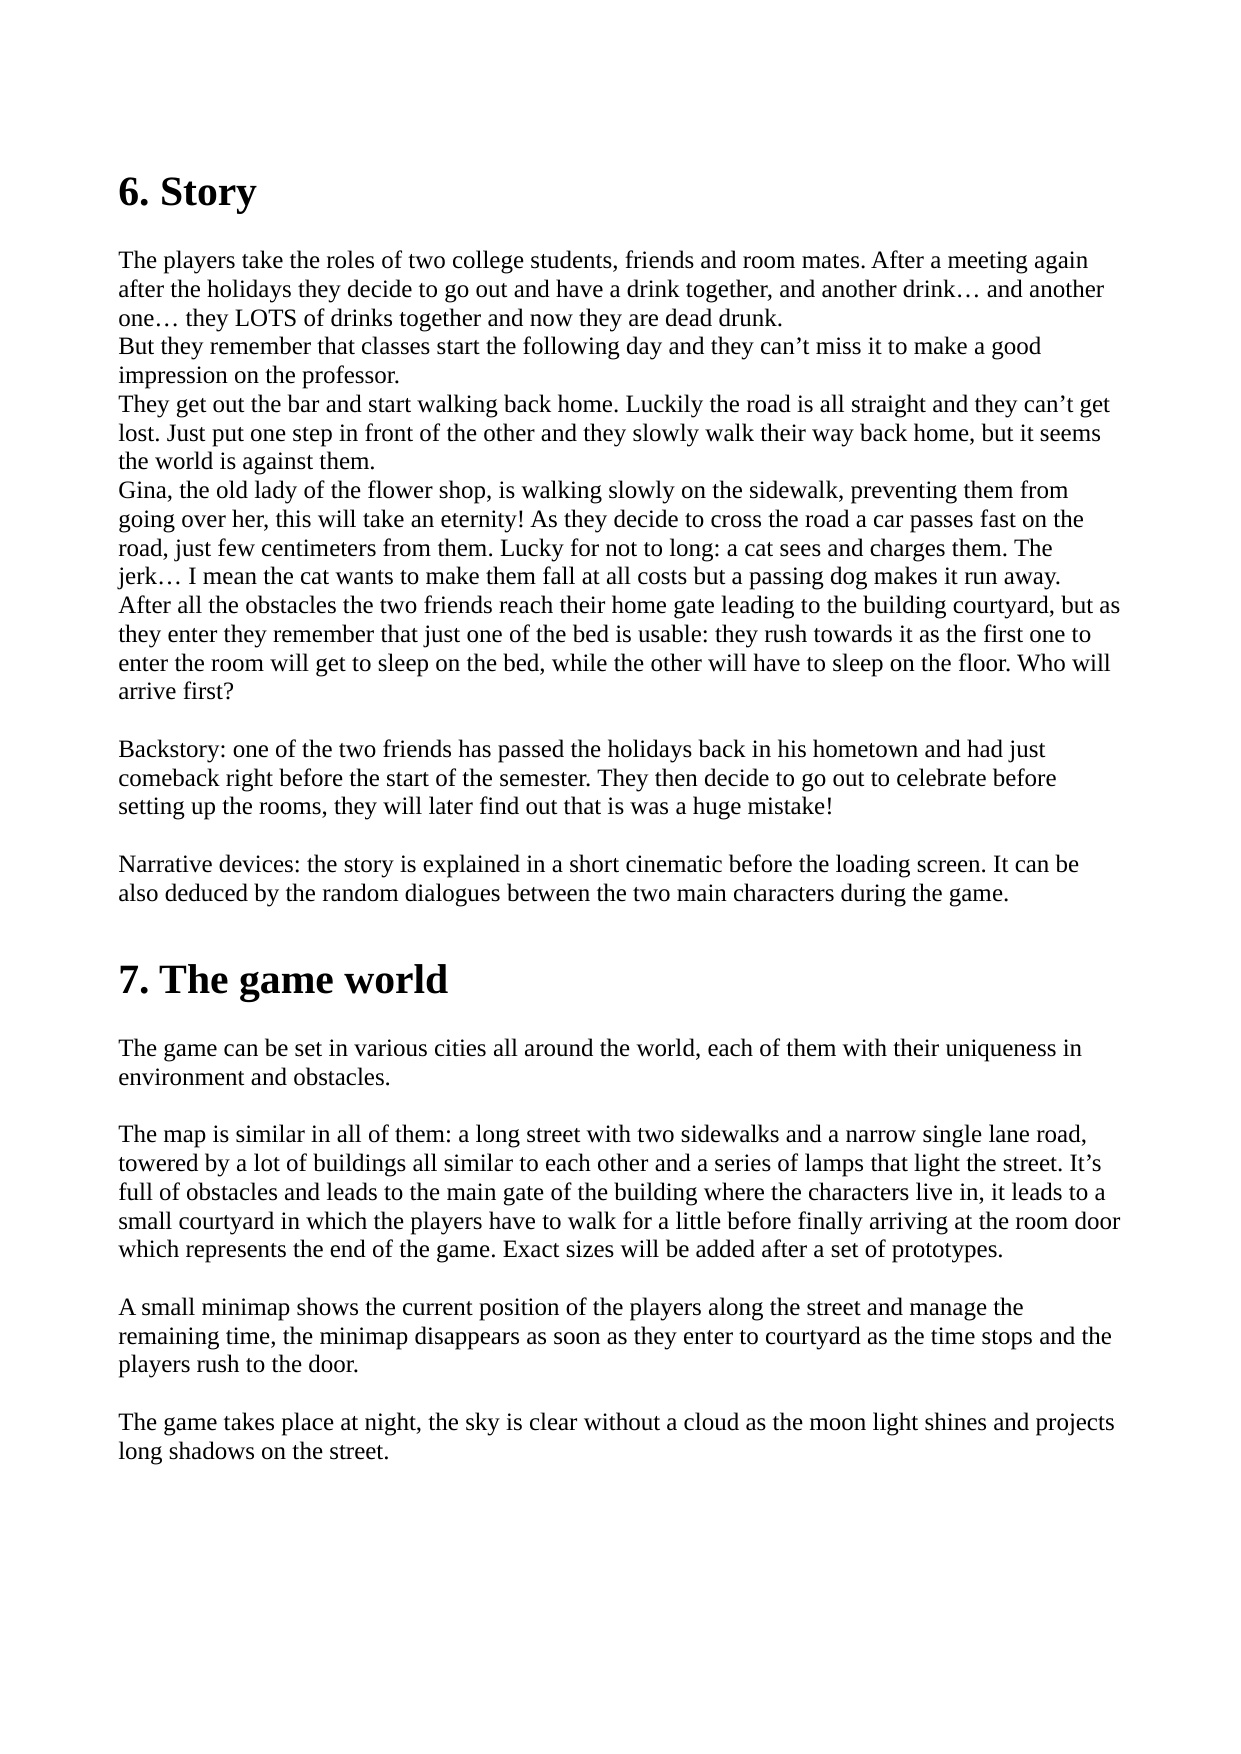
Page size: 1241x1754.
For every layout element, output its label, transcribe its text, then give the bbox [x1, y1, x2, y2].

text After all the obstacles the two friends reach their home gate leading to the building courtyard, but as they enter they remember that just one of the bed is usable: they rush towards it as the first one to enter the room will get to sleep on the bed, while the other will have to sleep on the floor. Who will arrive first? [118, 590, 1122, 705]
text Narrative devices: the story is explained in a short cinematic before the loading screen. It can be also deduced by the random dialogues between the two main characters during the game. [118, 849, 1122, 906]
text The game can be set in various cities all around the world, each of them with their uniqueness in environment and obstacles. [118, 1033, 1122, 1091]
text 7. The game world [118, 954, 1122, 1002]
text The map is similar in all of them: a long street with two sidewalks and a narrow single lane road, towered by a lot of buildings all similar to each other and a series of lamps that light the street. It’s full of obstacles and leads to the main gate of the building where the characters live in, it leads to a small courtyard in which the players have to walk for a little before finally arriving at the room door which represents the end of the game. Exact sizes will be added after a set of prototypes. [118, 1119, 1122, 1263]
text The game takes place at night, the sky is clear without a cloud as the moon light shines and projects long shadows on the street. [118, 1407, 1122, 1464]
text Gina, the old lady of the flower shop, is walking slowly on the sidewalk, preventing them from going over her, this will take an eternity! As they decide to cross the road a car passes fast on the road, just few centimeters from them. Lucky for not to long: a cat sees and charges them. The jerk… I mean the cat wants to make them fall at all costs but a passing dog makes it run away. [118, 475, 1122, 590]
text They get out the bar and start walking back home. Luckily the road is all straight and they can’t get lost. Just put one step in front of the other and they slowly walk their way back home, but it seems the world is against them. [118, 389, 1122, 475]
text Backstory: one of the two friends has passed the holidays back in his hometown and had just comeback right before the start of the semester. They then decide to go out to celebrate before setting up the rooms, they will later find out that is was a huge mistake! [118, 734, 1122, 820]
text A small minimap shows the current position of the players along the street and manage the remaining time, the minimap disappears as soon as they enter to courtyard as the time stops and the players rush to the door. [118, 1292, 1122, 1378]
text 6. Story [118, 166, 1122, 214]
text The players take the roles of two college students, friends and room mates. After a meeting again after the holidays they decide to go out and have a drink together, and another drink… and another one… they LOTS of drinks together and now they are dead drunk. [118, 245, 1122, 331]
text But they remember that classes start the following day and they can’t miss it to make a good impression on the professor. [118, 331, 1122, 389]
